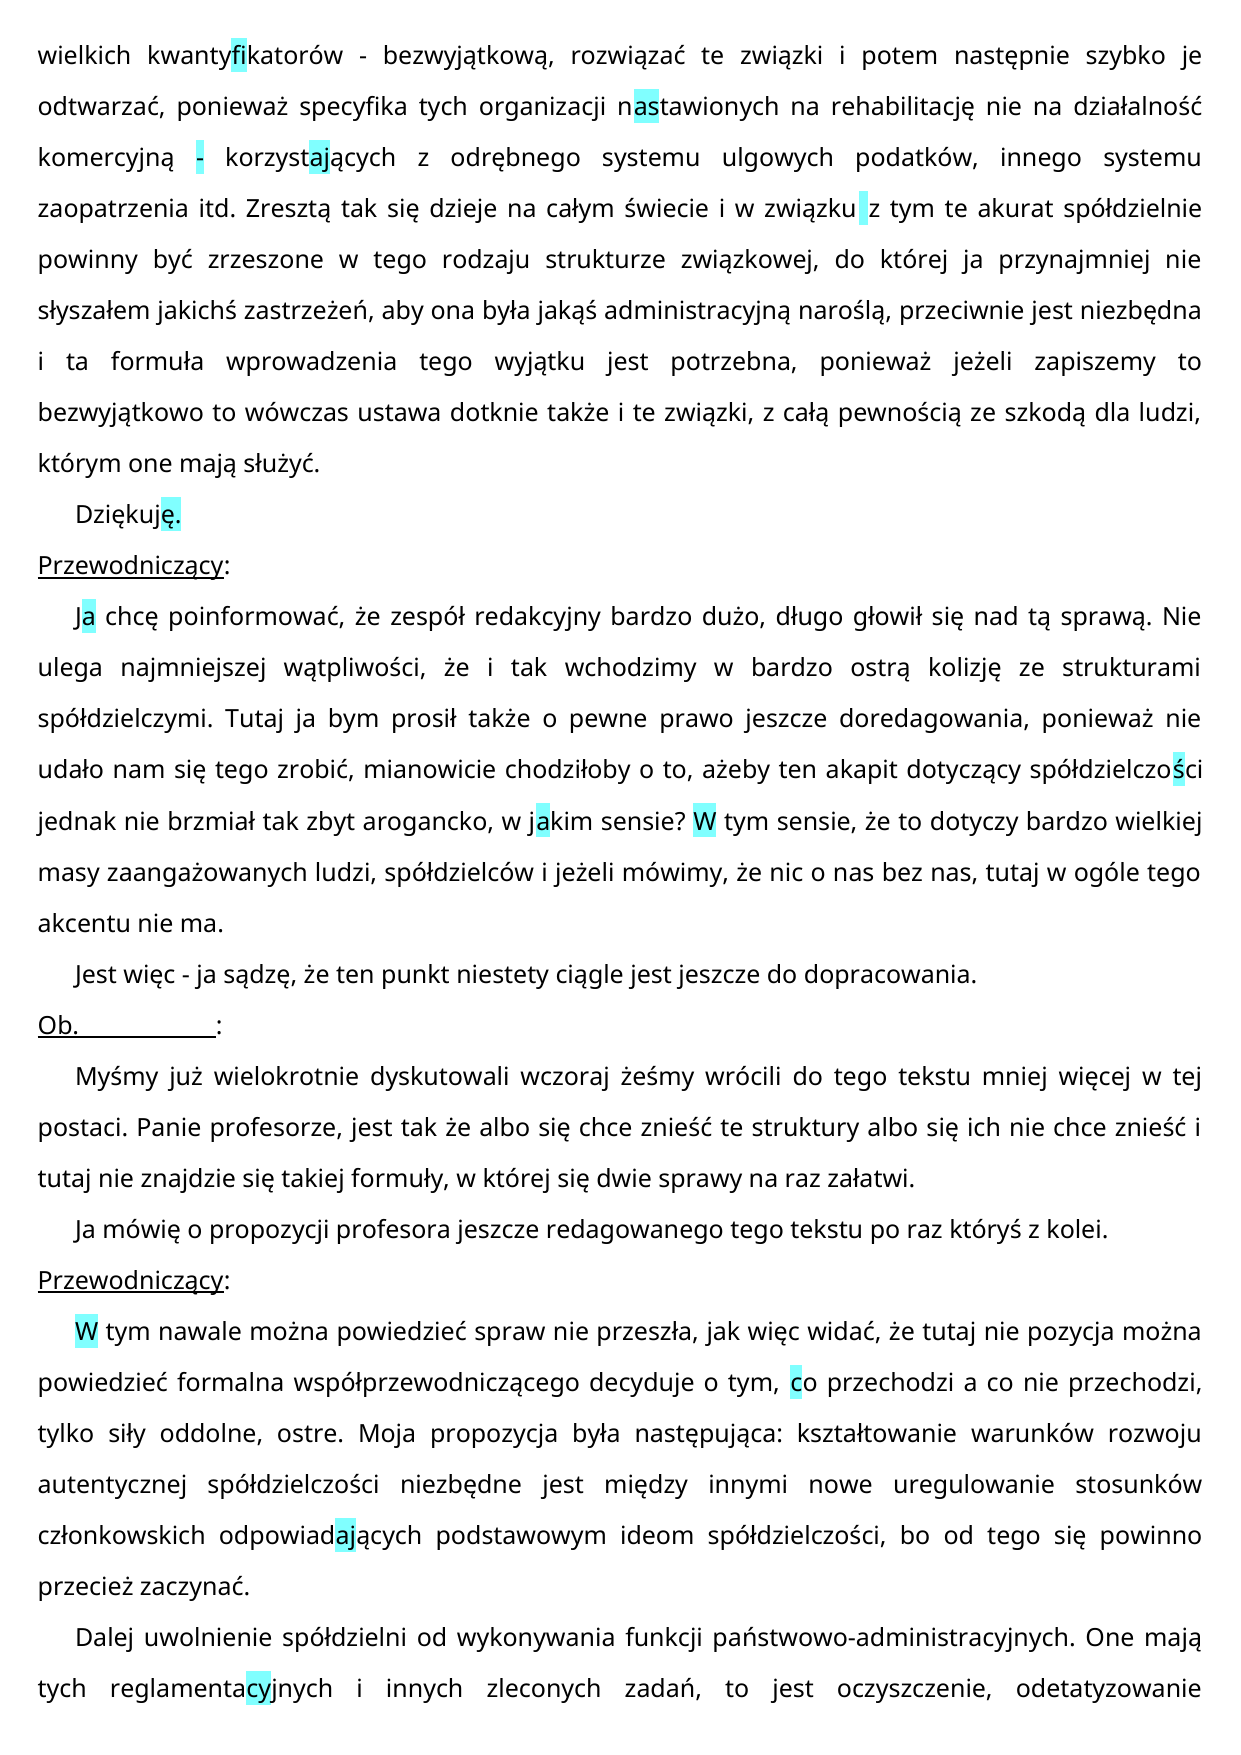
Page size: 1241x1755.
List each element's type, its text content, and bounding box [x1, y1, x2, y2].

text W tym nawale można powiedzieć spraw nie przeszła, jak więc widać, że tutaj nie pozycja można powiedzieć formalna współprzewodniczącego decyduje o tym, co przechodzi a co nie przechodzi, tylko siły oddolne, ostre. Moja propozycja była następująca: kształtowanie warunków rozwoju autentycznej spółdzielczości niezbędne jest między innymi nowe uregulowanie stosunków członkowskich odpowiadających podstawowym ideom spółdzielczości, bo od tego się powinno przecież zaczynać. [37, 1313, 1203, 1603]
text Dziękuję. [37, 497, 1203, 531]
text Ob. : [37, 1007, 1203, 1041]
text Dalej uwolnienie spółdzielni od wykonywania funkcji państwowo-administracyjnych. One mają tych reglamentacyjnych i innych zleconych zadań, to jest oczyszczenie, odetatyzowanie [37, 1620, 1203, 1705]
text Przewodniczący: [37, 548, 1203, 582]
text wielkich kwantyfikatorów - bezwyjątkową, rozwiązać te związki i potem następnie szybko je odtwarzać, ponieważ specyfika tych organizacji nastawionych na rehabilitację nie na działalność komercyjną - korzystających z odrębnego systemu ulgowych podatków, innego systemu zaopatrzenia itd. Zresztą tak się dzieje na całym świecie i w związku z tym te akurat spółdzielnie powinny być zrzeszone w tego rodzaju strukturze związkowej, do której ja przynajmniej nie słyszałem jakichś zastrzeżeń, aby ona była jakąś administracyjną naroślą, przeciwnie jest niezbędna i ta formuła wprowadzenia tego wyjątku jest potrzebna, ponieważ jeżeli zapiszemy to bezwyjątkowo to wówczas ustawa dotknie także i te związki, z całą pewnością ze szkodą dla ludzi, którym one mają służyć. [37, 37, 1203, 480]
text Myśmy już wielokrotnie dyskutowali wczoraj żeśmy wrócili do tego tekstu mniej więcej w tej postaci. Panie profesorze, jest tak że albo się chce znieść te struktury albo się ich nie chce znieść i tutaj nie znajdzie się takiej formuły, w której się dwie sprawy na raz załatwi. [37, 1058, 1203, 1194]
text Jest więc - ja sądzę, że ten punkt niestety ciągle jest jeszcze do dopracowania. [37, 956, 1203, 990]
text Ja mówię o propozycji profesora jeszcze redagowanego tego tekstu po raz któryś z kolei. [37, 1211, 1203, 1246]
text Przewodniczący: [37, 1262, 1203, 1297]
text Ja chcę poinformować, że zespół redakcyjny bardzo dużo, długo głowił się nad tą sprawą. Nie ulega najmniejszej wątpliwości, że i tak wchodzimy w bardzo ostrą kolizję ze strukturami spółdzielczymi. Tutaj ja bym prosił także o pewne prawo jeszcze doredagowania, ponieważ nie udało nam się tego zrobić, mianowicie chodziłoby o to, ażeby ten akapit dotyczący spółdzielczości jednak nie brzmiał tak zbyt arogancko, w jakim sensie? W tym sensie, że to dotyczy bardzo wielkiej masy zaangażowanych ludzi, spółdzielców i jeżeli mówimy, że nic o nas bez nas, tutaj w ogóle tego akcentu nie ma. [37, 599, 1203, 939]
